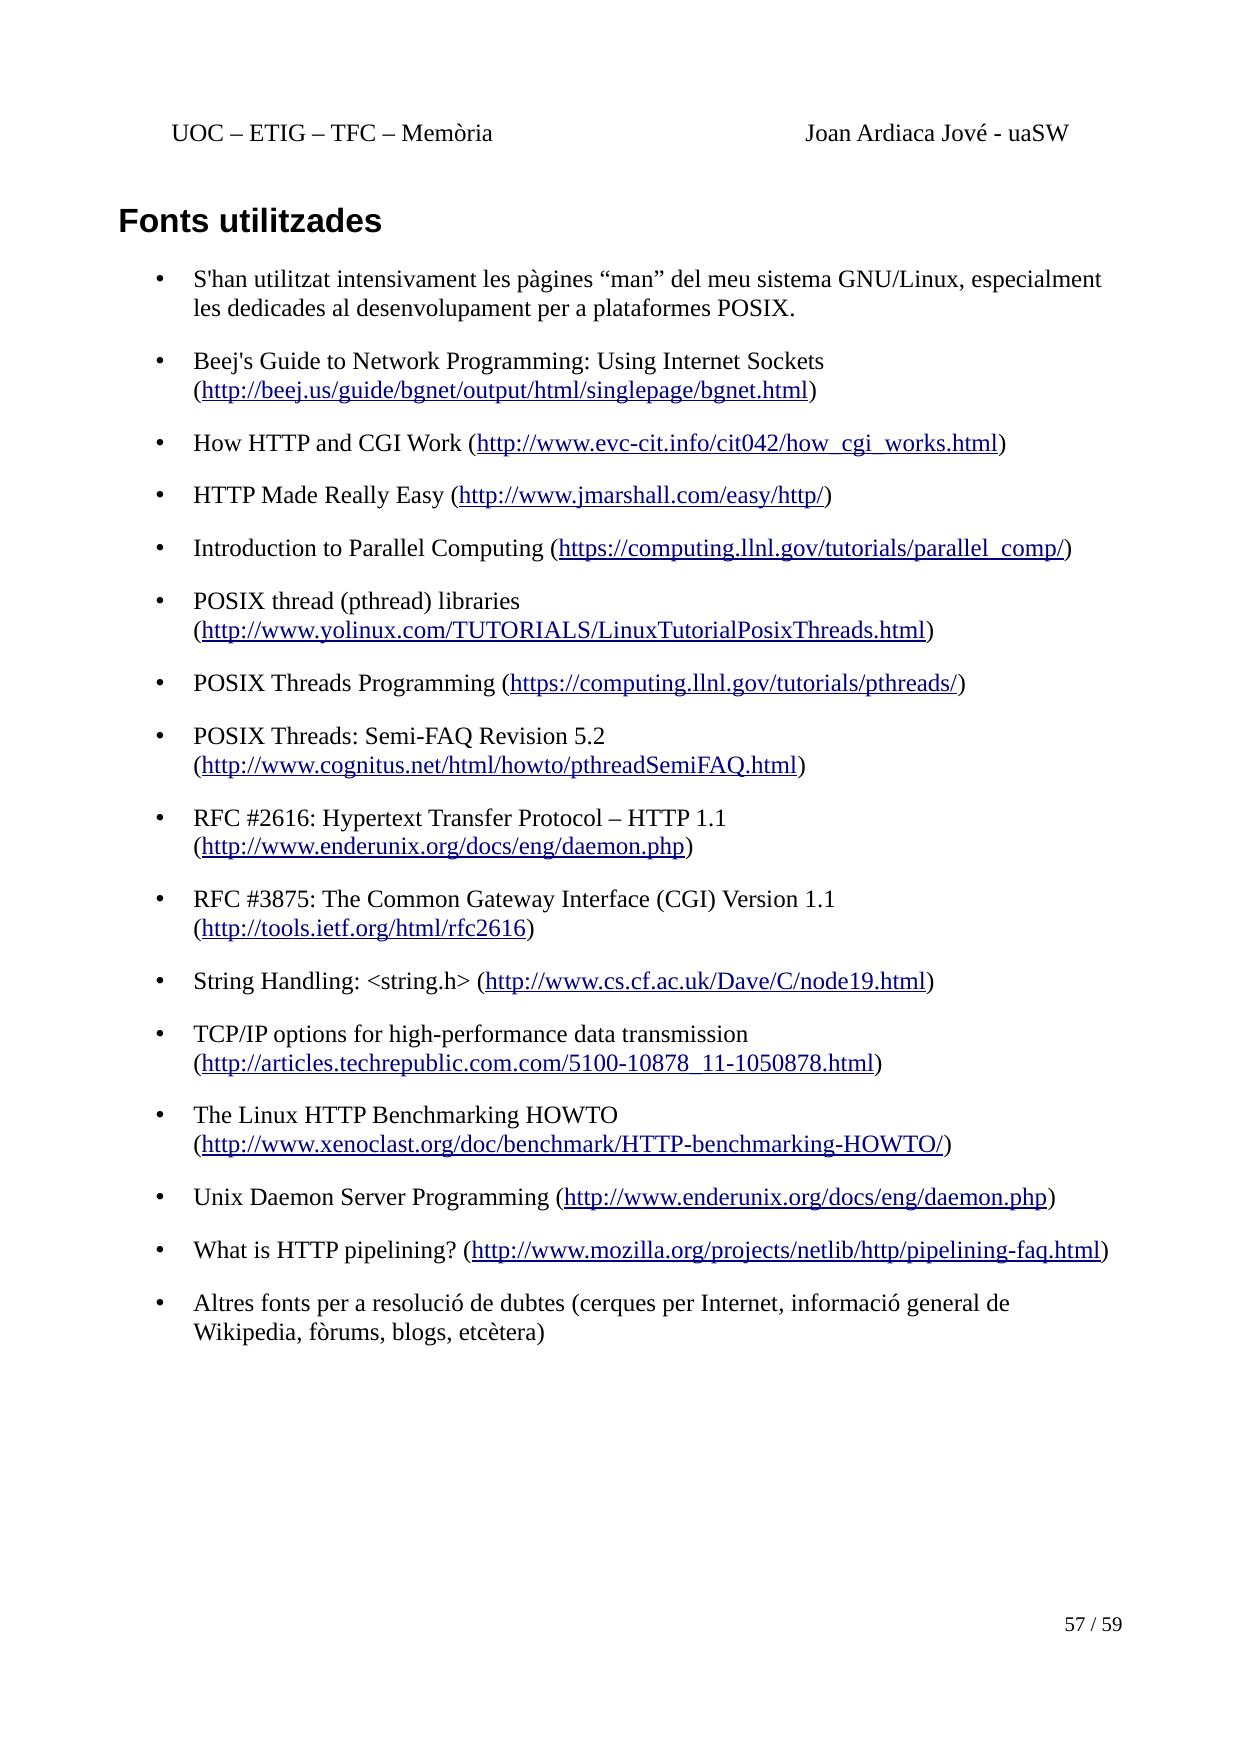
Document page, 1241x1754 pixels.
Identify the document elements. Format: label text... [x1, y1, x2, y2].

list The Linux HTTP Benchmarking HOWTO (http://www.xenoclast.org/doc/benchmark/HTTP-benchmarking-HOWTO/) [156, 1101, 1122, 1158]
list HTTP Made Really Easy (http://www.jmarshall.com/easy/http/) [156, 481, 1122, 509]
list POSIX Threads: Semi-FAQ Revision 5.2 (http://www.cognitus.net/html/howto/pthreadSemiFAQ.html) [156, 721, 1122, 778]
list String Handling: <string.h> (http://www.cs.cf.ac.uk/Dave/C/node19.html) [156, 966, 1122, 995]
list Beej's Guide to Network Programming: Using Internet Sockets (http://beej.us/guide/bgnet/output/html/singlepage/bgnet.html) [156, 346, 1122, 403]
list TCP/IP options for high-performance data transmission (http://articles.techrepublic.com.com/5100-10878_11-1050878.html) [156, 1019, 1122, 1076]
list How HTTP and CGI Work (http://www.evc-cit.info/cit042/how_cgi_works.html) [156, 428, 1122, 456]
subtitle Fonts utilitzades [118, 201, 1122, 240]
list RFC #3875: The Common Gateway Interface (CGI) Version 1.1 (http://tools.ietf.org/html/rfc2616) [156, 884, 1122, 942]
list POSIX thread (pthread) libraries (http://www.yolinux.com/TUTORIALS/LinuxTutorialPosixThreads.html) [156, 586, 1122, 644]
list RFC #2616: Hypertext Transfer Protocol – HTTP 1.1 (http://www.enderunix.org/docs/eng/daemon.php) [156, 803, 1122, 860]
list S'han utilitzat intensivament les pàgines “man” del meu sistema GNU/Linux, especialment les dedicades al desenvolupament per a plataformes POSIX. [156, 264, 1122, 322]
list Altres fonts per a resolució de dubtes (cerques per Internet, informació general de Wikipedia, fòrums, blogs, etcètera) [156, 1288, 1122, 1346]
list Introduction to Parallel Computing (https://computing.llnl.gov/tutorials/parallel_comp/) [156, 533, 1122, 562]
list POSIX Threads Programming (https://computing.llnl.gov/tutorials/pthreads/) [156, 668, 1122, 697]
list Unix Daemon Server Programming (http://www.enderunix.org/docs/eng/daemon.php) [156, 1182, 1122, 1211]
list What is HTTP pipelining? (http://www.mozilla.org/projects/netlib/http/pipelining-faq.html) [156, 1235, 1122, 1264]
